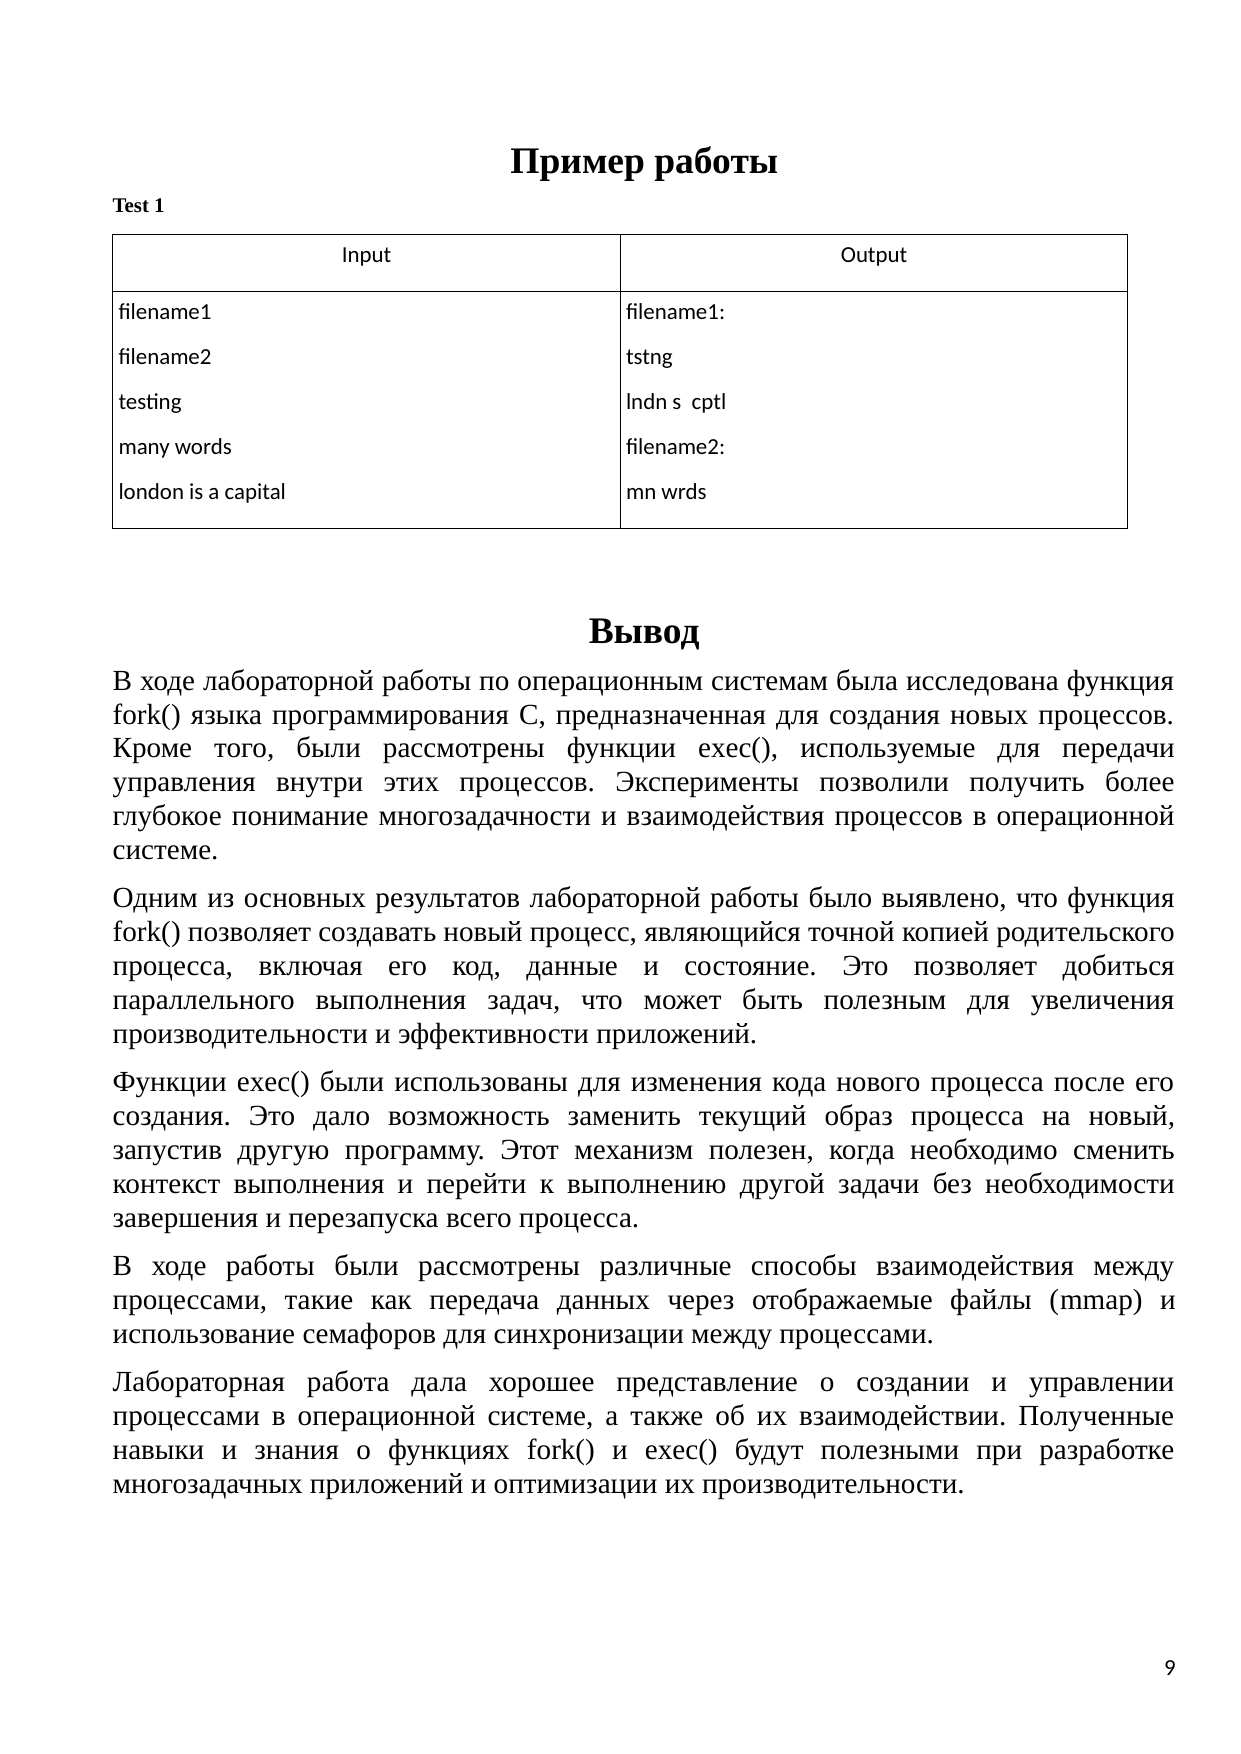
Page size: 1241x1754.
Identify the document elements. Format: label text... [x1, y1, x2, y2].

text Одним из основных результатов лабораторной работы было выявлено, что функция fork() позволяет создавать новый процесс, являющийся точной копией родительского процесса, включая его код, данные и состояние. Это позволяет добиться параллельного выполнения задач, что может быть полезным для увеличения производительности и эффективности приложений. [112, 881, 1176, 1049]
text В ходе лабораторной работы по операционным системам была исследована функция fork() языка программирования C, предназначенная для создания новых процессов. Кроме того, были рассмотрены функции exec(), используемые для передачи управления внутри этих процессов. Эксперименты позволили получить более глубокое понимание многозадачности и взаимодействия процессов в операционной системе. [112, 663, 1176, 866]
subtitle Пример работы [112, 138, 1176, 181]
text Функции exec() были использованы для изменения кода нового процесса после его создания. Это дало возможность заменить текущий образ процесса на новый, запустив другую программу. Этот механизм полезен, когда необходимо сменить контекст выполнения и перейти к выполнению другой задачи без необходимости завершения и перезапуска всего процесса. [112, 1064, 1176, 1233]
text Лабораторная работа дала хорошее представление о создании и управлении процессами в операционной системе, а также об их взаимодействии. Полученные навыки и знания о функциях fork() и exec() будут полезными при разработке многозадачных приложений и оптимизации их производительности. [112, 1364, 1176, 1499]
table_header Input [113, 235, 620, 291]
table_header Output [621, 235, 1127, 291]
table_cell filename1 filename2 testing many words london is a capital [113, 292, 620, 527]
text Test 1 [112, 193, 1176, 217]
text В ходе работы были рассмотрены различные способы взаимодействия между процессами, такие как передача данных через отображаемые файлы (mmap) и использование семафоров для синхронизации между процессами. [112, 1248, 1176, 1349]
table_cell filename1: tstng lndn s cptl filename2: mn wrds [621, 292, 1127, 527]
subtitle Вывод [112, 608, 1176, 651]
